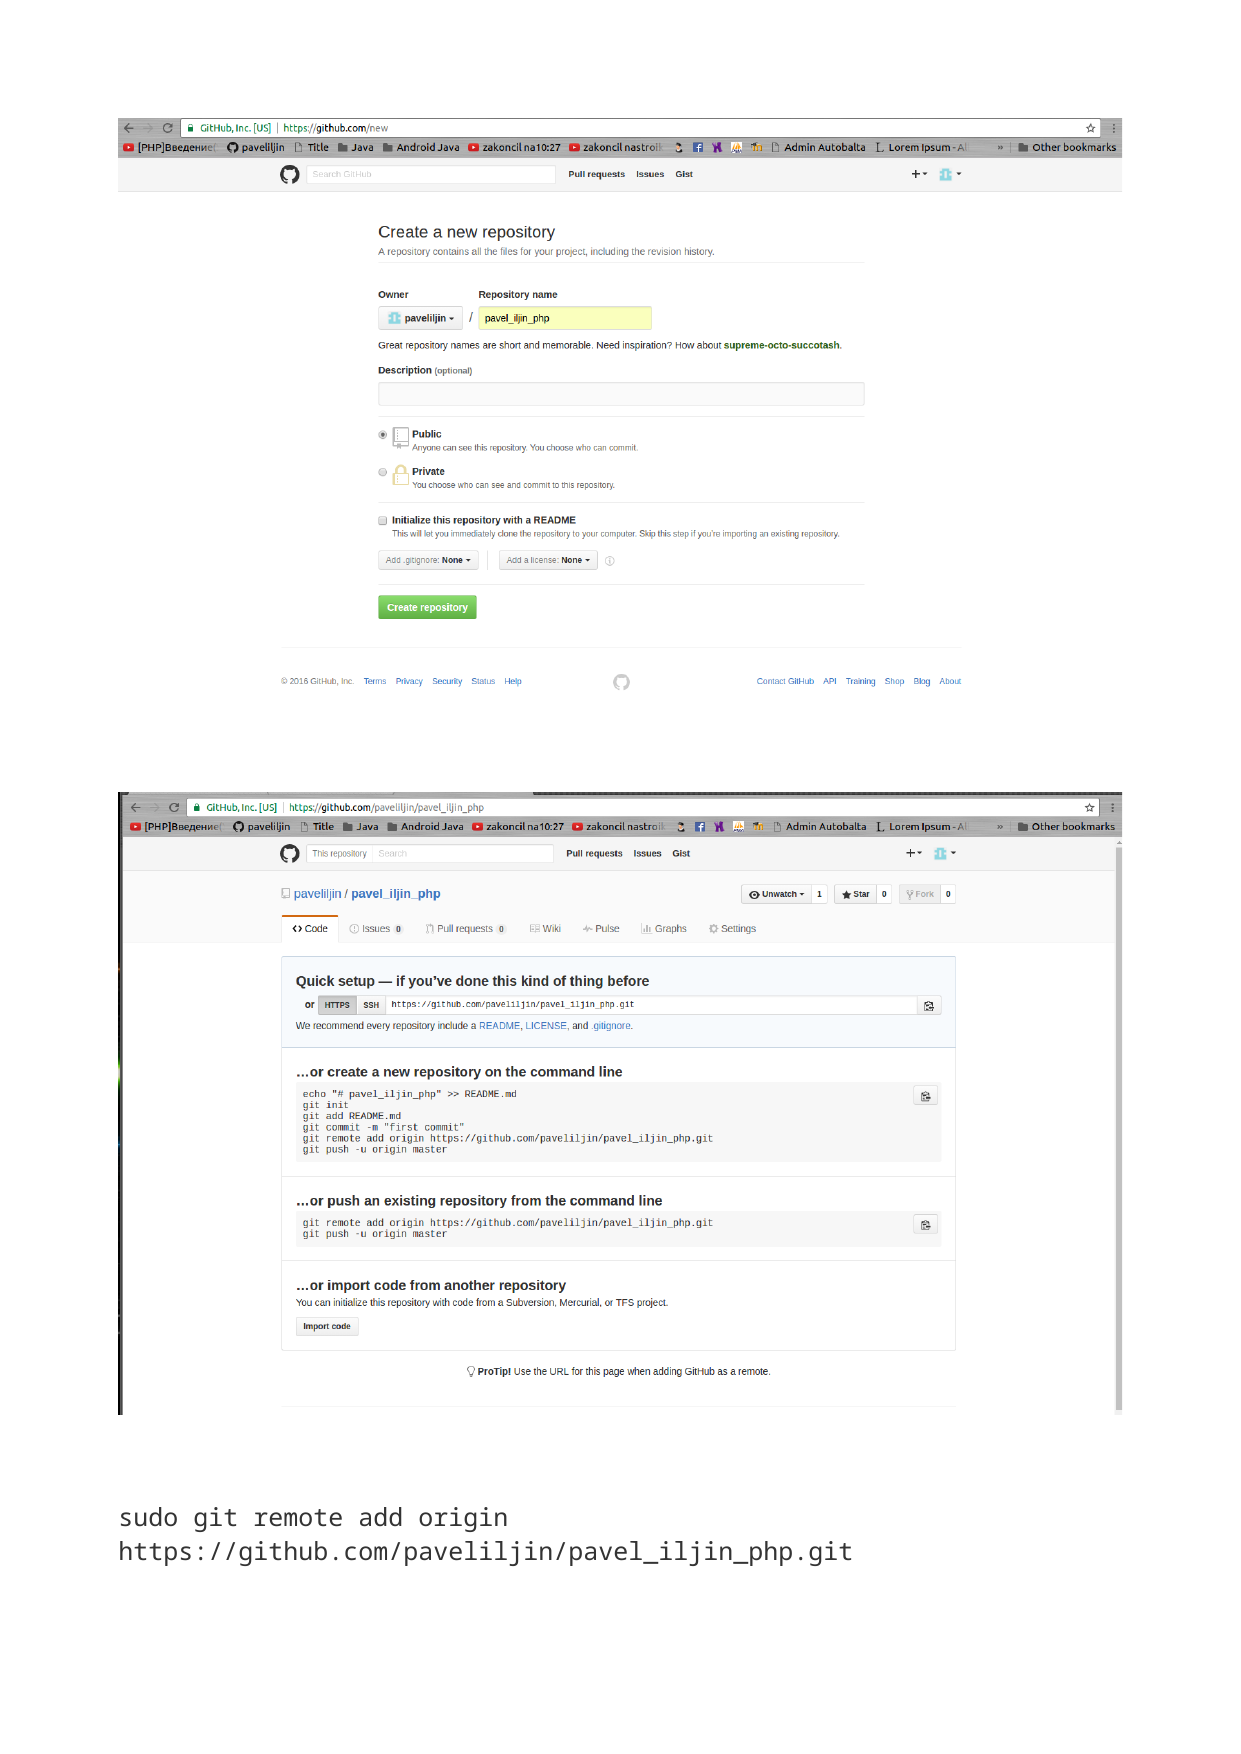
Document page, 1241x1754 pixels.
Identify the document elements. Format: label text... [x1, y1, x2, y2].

picture [118, 118, 1123, 736]
picture [118, 792, 1123, 1415]
text sudo git remote add origin https://github.com/paveliljin/pavel_iljin_php.git [118, 1500, 1122, 1568]
